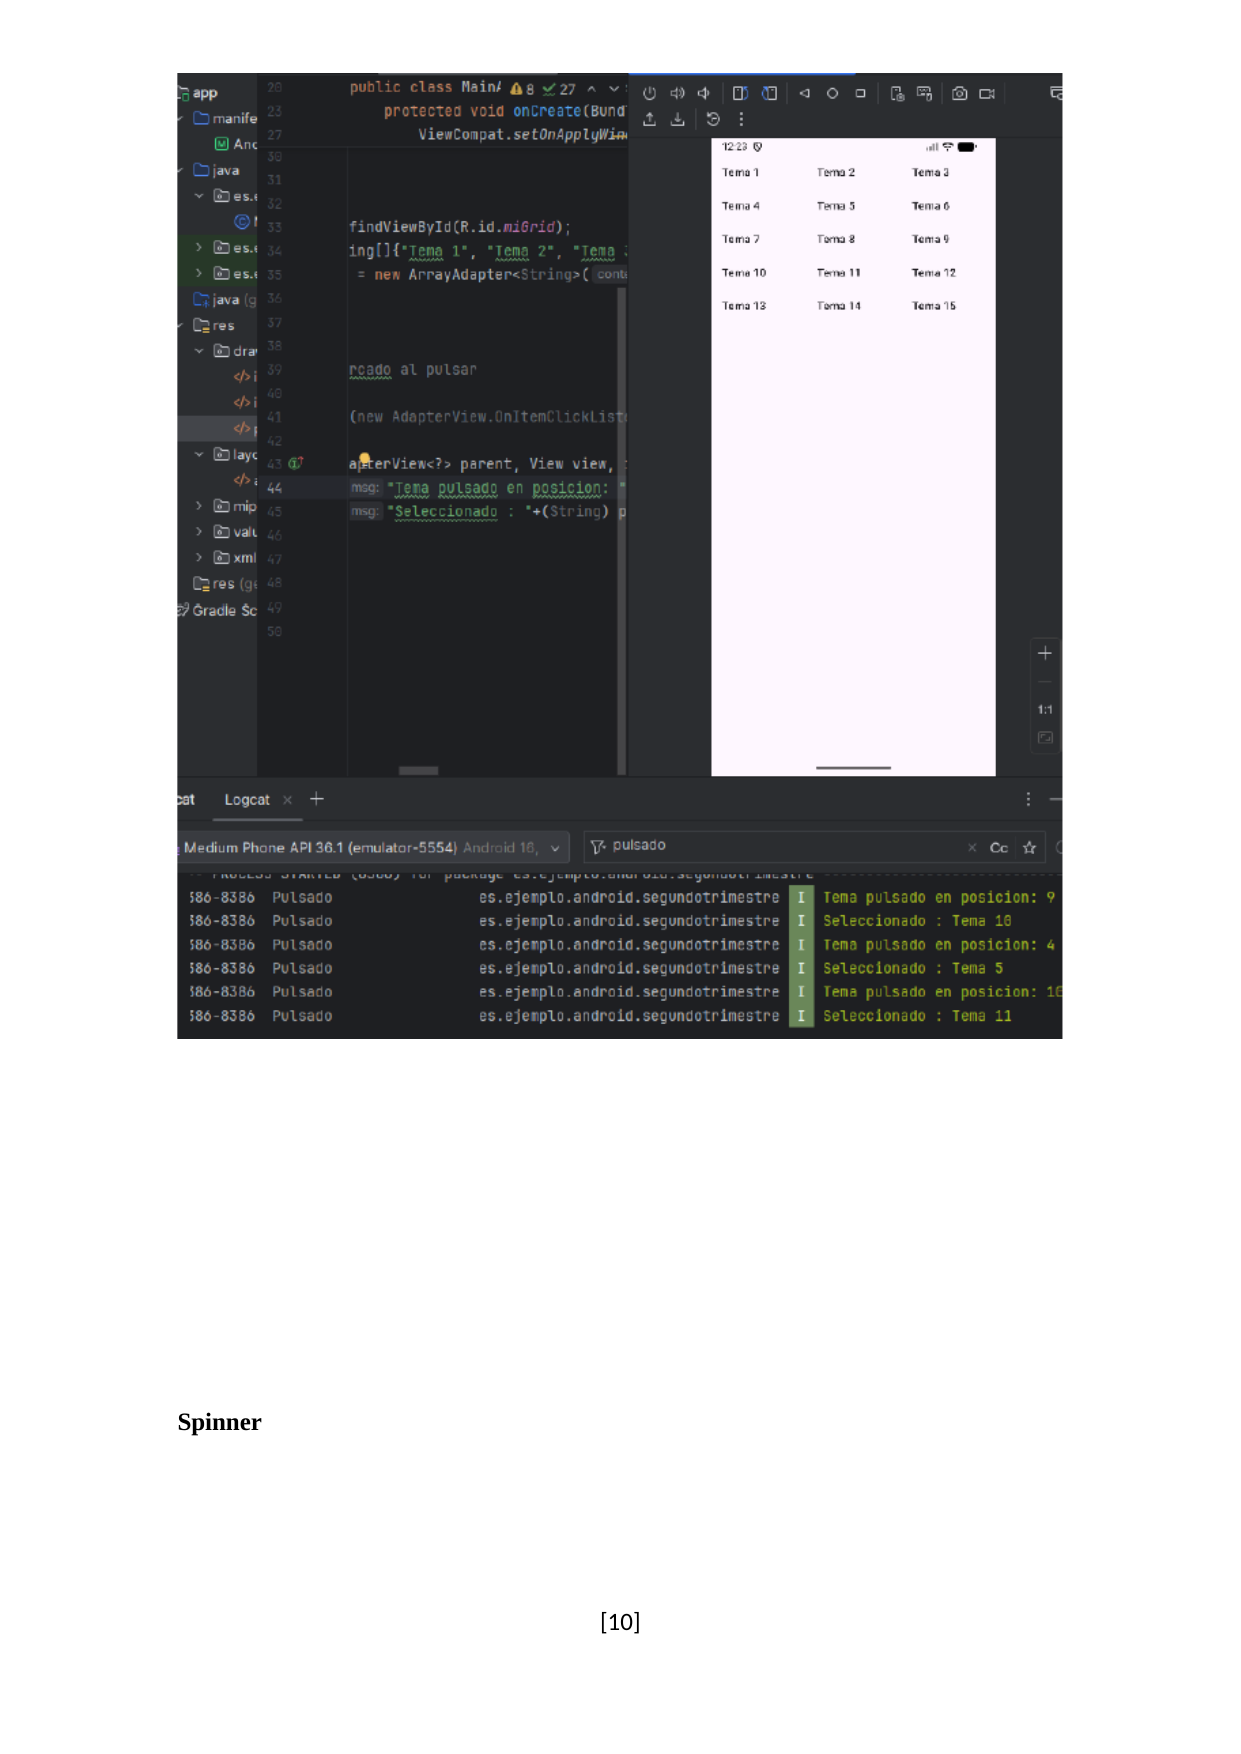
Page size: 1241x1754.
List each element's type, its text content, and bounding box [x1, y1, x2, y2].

text Spinner [177, 1407, 1063, 1436]
